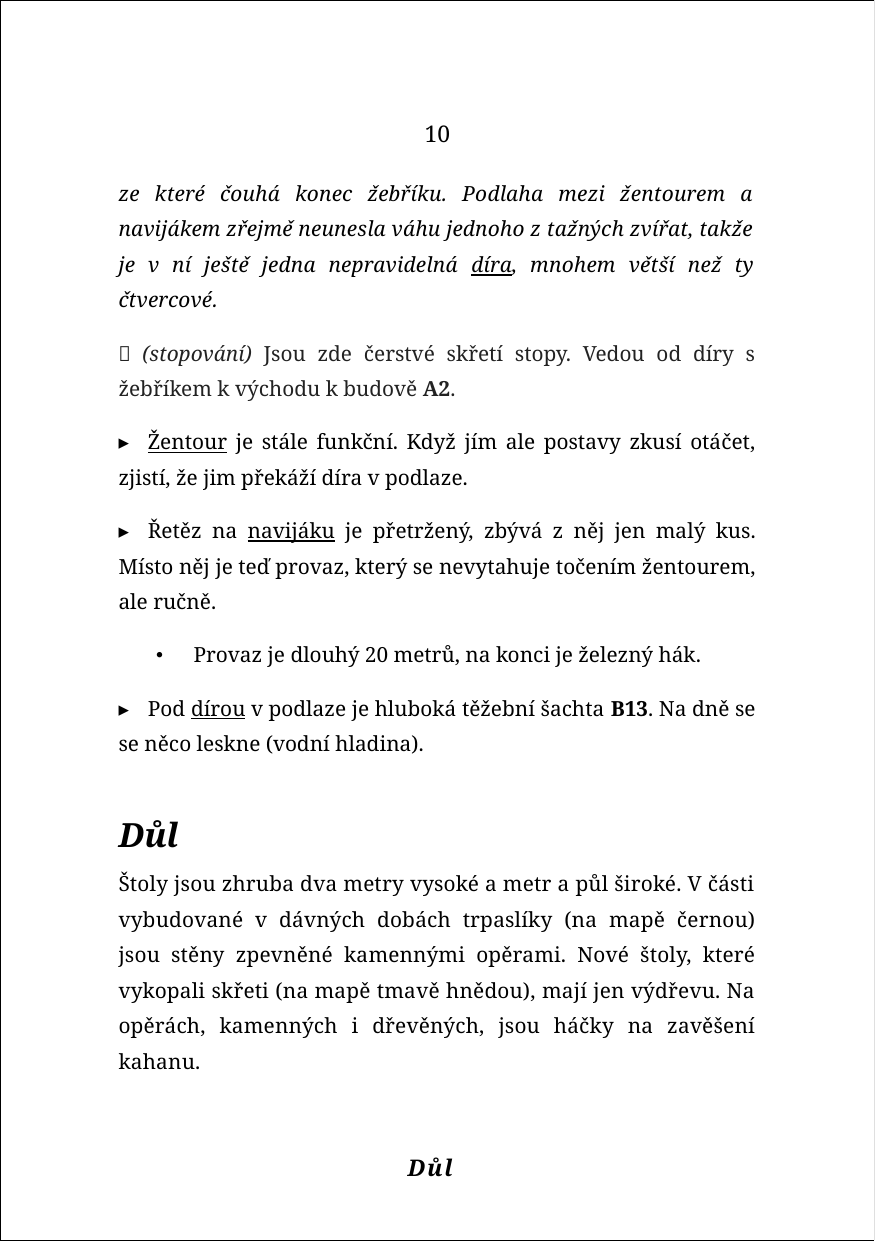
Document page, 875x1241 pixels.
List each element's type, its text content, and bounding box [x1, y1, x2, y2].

list Provaz je dlouhý 20 metrů, na konci je železný hák. [156, 641, 756, 669]
text 👣 (stopování) Jsou zde čerstvé skřetí stopy. Vedou od díry s žebříkem k východu k budově A2. [118, 339, 756, 403]
text ▸ Žentour je stále funkční. Když jím ale postavy zkusí otáčet, zjistí, že jim překáží díra v podlaze. [118, 427, 756, 491]
text ▸ Řetěz na navijáku je přetržený, zbývá z něj jen malý kus. Místo něj je teď provaz, který se nevytahuje točením žentourem, ale ručně. [118, 516, 756, 616]
subtitle Důl [118, 812, 756, 857]
text ▸ Pod dírou v podlaze je hluboká těžební šachta B13. Na dně se se něco leskne (vodní hladina). [118, 694, 756, 758]
text ze které čouhá konec žebříku. Podlaha mezi žentourem a navijákem zřejmě neunesla váhu jednoho z tažných zvířat, takže je v ní ještě jedna nepravidelná díra, mnohem větší než ty čtvercové. [118, 179, 756, 314]
text Štoly jsou zhruba dva metry vysoké a metr a půl široké. V části vybudované v dávných dobách trpaslíky (na mapě černou) jsou stěny zpevněné kamennými opěrami. Nové štoly, které vykopali skřeti (na mapě tmavě hnědou), mají jen výdřevu. Na opěrách, kamenných i dřevěných, jsou háčky na zavěšení kahanu. [118, 869, 756, 1075]
